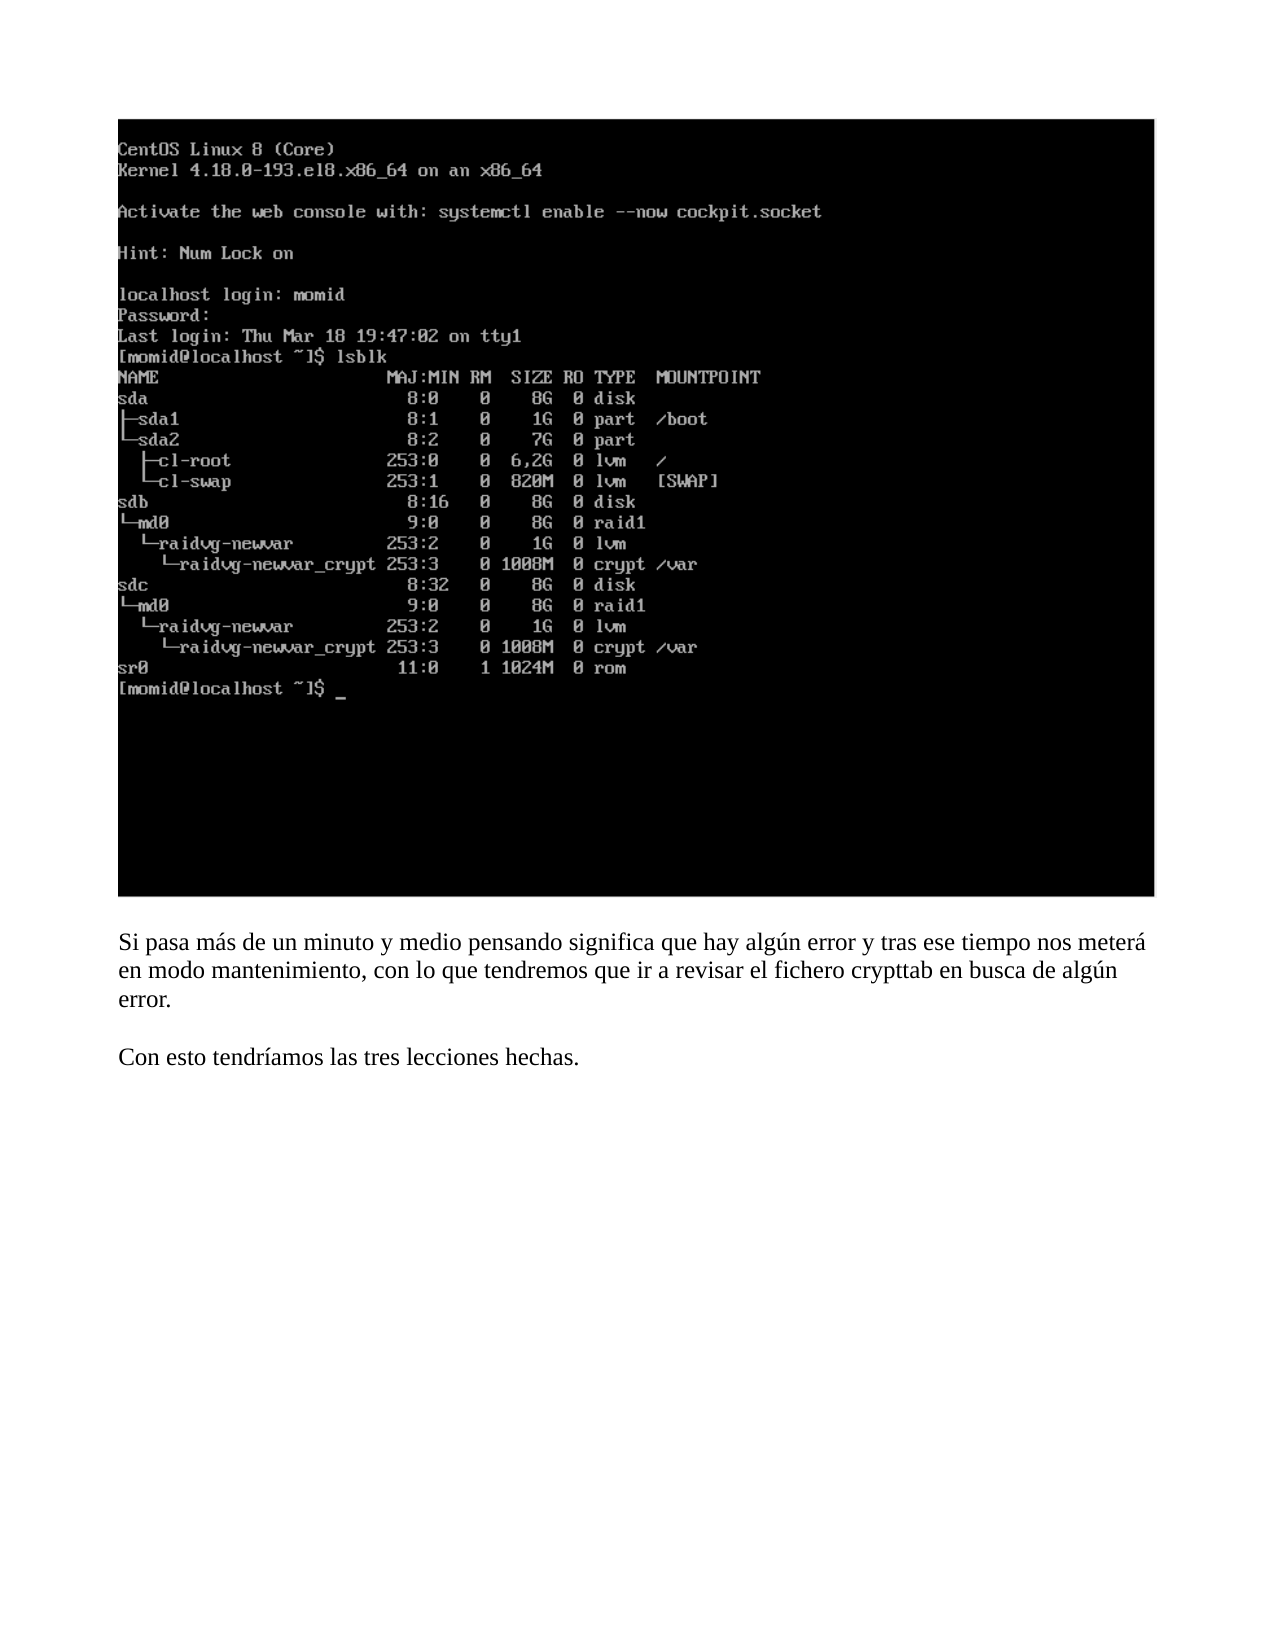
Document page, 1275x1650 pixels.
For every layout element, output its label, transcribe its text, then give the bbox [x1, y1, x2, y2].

picture [118, 118, 1157, 898]
text Con esto tendríamos las tres lecciones hechas. [118, 1042, 1157, 1070]
text Si pasa más de un minuto y medio pensando significa que hay algún error y tras ese tiempo nos meterá en modo mantenimiento, con lo que tendremos que ir a revisar el fichero crypttab en busca de algún error. [118, 927, 1157, 1013]
